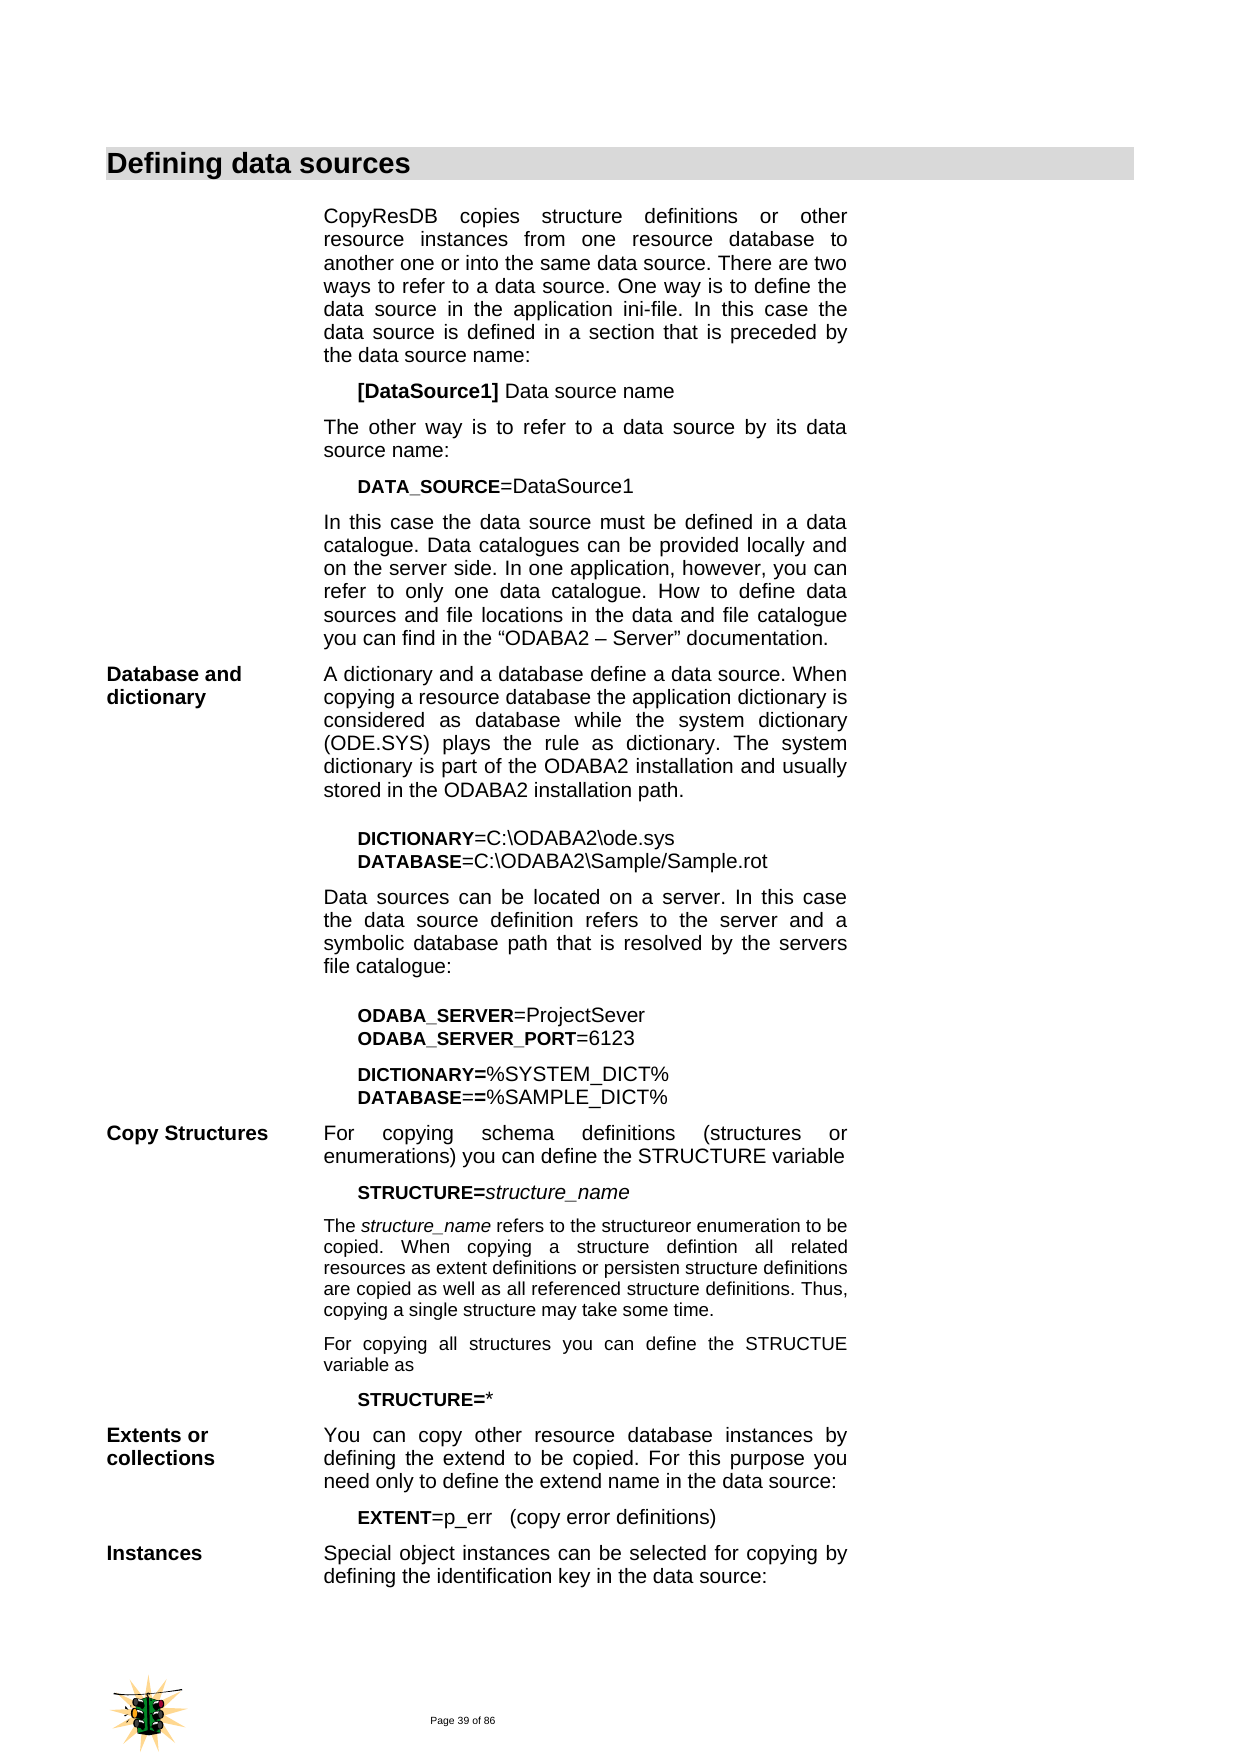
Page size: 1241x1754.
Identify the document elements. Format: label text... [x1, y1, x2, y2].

table_cell For copying schema definitions (structures or enumerations) you can define the STRUCTURE variable STRUCTURE=structure_name The structure_name refers to the structureor enumeration to be copied. When copying a structure defintion all related resources as extent definitions or persisten structure definitions are copied as well as all referenced structure definitions. Thus, copying a single structure may take some time. For copying all structures you can define the STRUCTUE variable as STRUCTURE=* [312, 1121, 859, 1423]
table_cell Database and dictionary [95, 662, 312, 1121]
table_cell Instances [95, 1541, 312, 1600]
table_cell Special object instances can be selected for copying by defining the identification key in the data source: [312, 1541, 859, 1600]
table_cell You can copy other resource database instances by defining the extend to be copied. For this purpose you need only to define the extend name in the data source: EXTENT=p_err (copy error definitions) [312, 1423, 859, 1541]
table_header CopyResDB copies structure definitions or other resource instances from one resource database to another one or into the same data source. There are two ways to refer to a data source. One way is to define the data source in the application ini-file. In this case the data source is defined in a section that is preceded by the data source name: [DataSource1] Data source name The other way is to refer to a data source by its data source name: DATA_SOURCE=DataSource1 In this case the data source must be defined in a data catalogue. Data catalogues can be provided locally and on the server side. In one application, however, you can refer to only one data catalogue. How to define data sources and file locations in the data and file catalogue you can find in the “ODABA2 – Server” documentation. [312, 205, 859, 662]
table_cell A dictionary and a database define a data source. When copying a resource database the application dictionary is considered as database while the system dictionary (ODE.SYS) plays the rule as dictionary. The system dictionary is part of the ODABA2 installation and usually stored in the ODABA2 installation path. DICTIONARY=C:\ODABA2\ode.sys DATABASE=C:\ODABA2\Sample/Sample.rot Data sources can be located on a server. In this case the data source definition refers to the server and a symbolic database path that is resolved by the servers file catalogue: ODABA_SERVER=ProjectSever ODABA_SERVER_PORT=6123 DICTIONARY=%SYSTEM_DICT% DATABASE==%SAMPLE_DICT% [312, 662, 859, 1121]
table_cell Extents or collections [95, 1423, 312, 1541]
subtitle Defining data sources [106, 147, 1134, 180]
table_cell Copy Structures [95, 1121, 312, 1423]
table_header [95, 205, 312, 662]
table_cell [108, 1673, 189, 1754]
